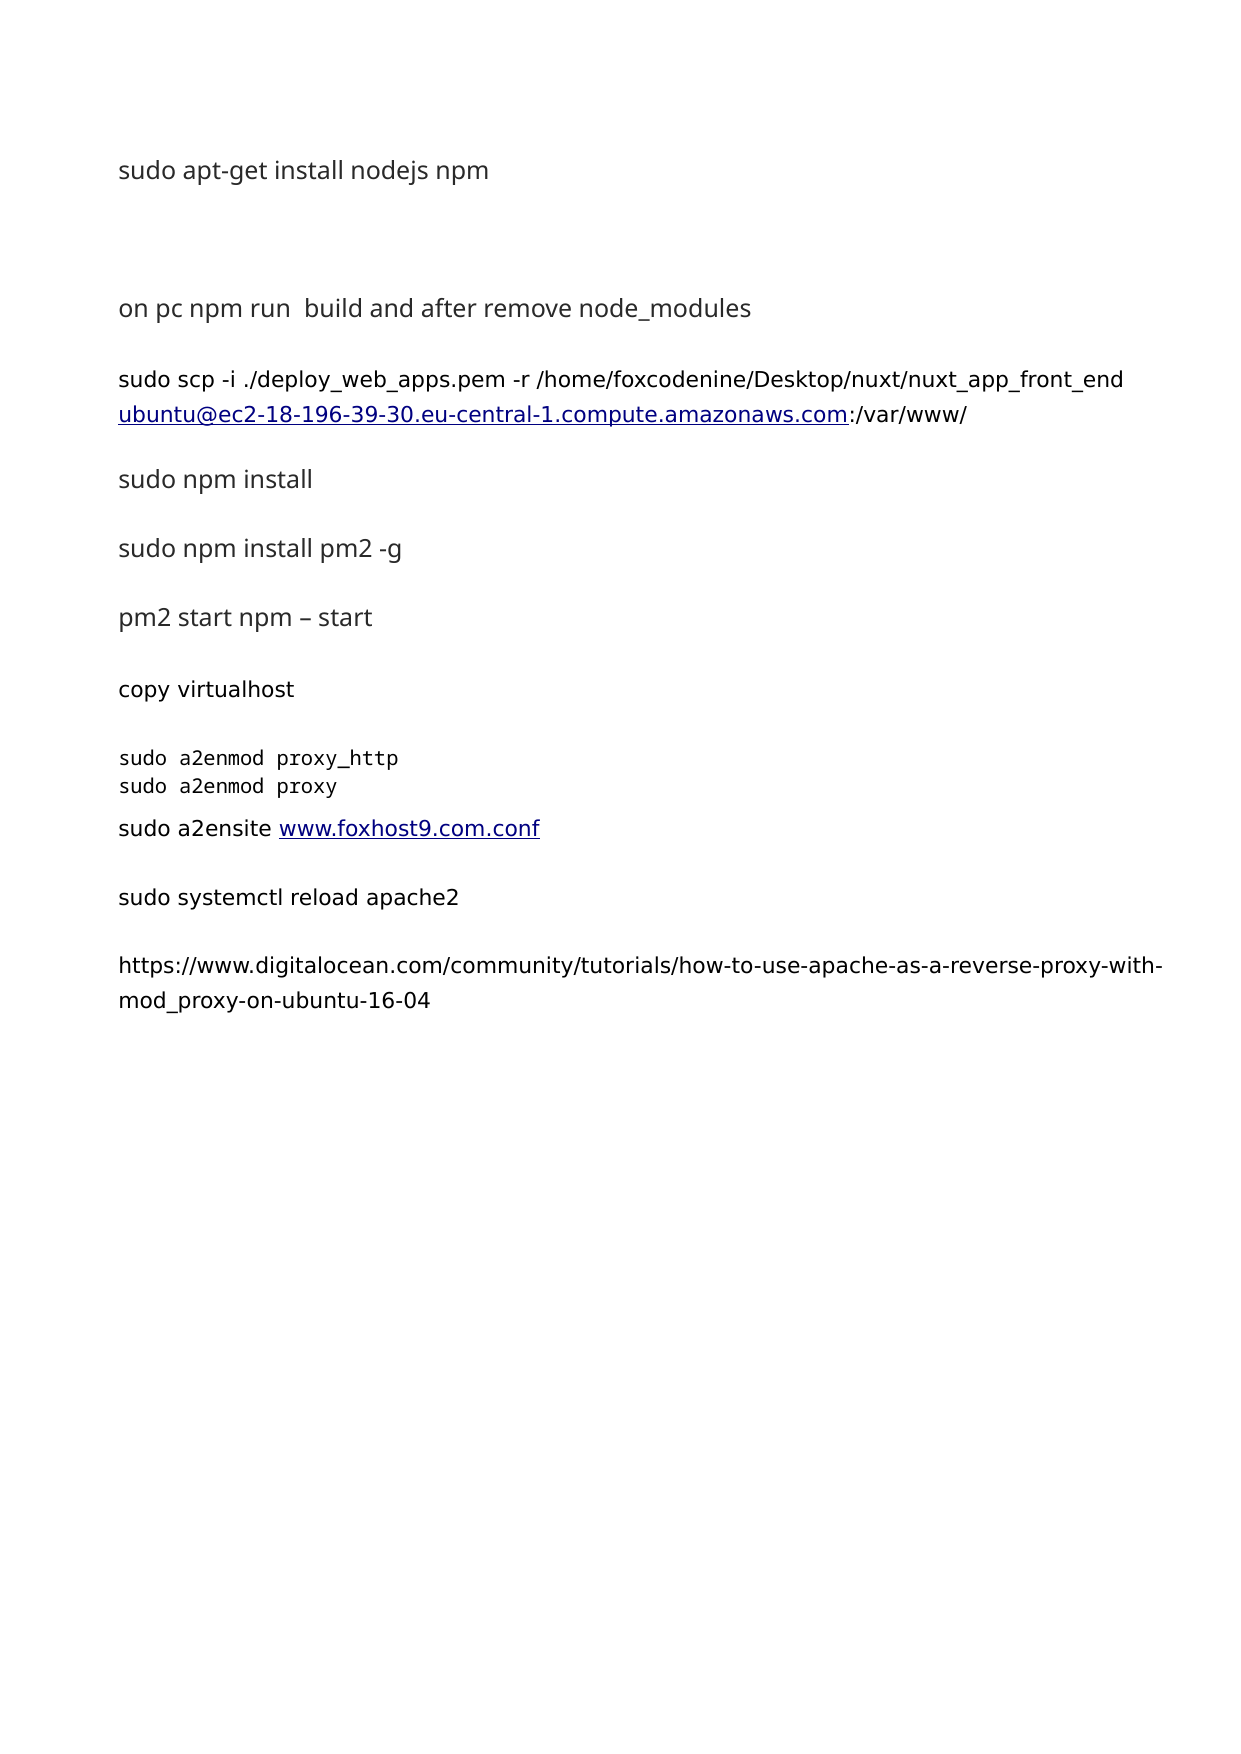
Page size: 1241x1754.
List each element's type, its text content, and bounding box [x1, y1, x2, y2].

text sudo a2enmod proxy [118, 771, 1122, 799]
text sudo a2enmod proxy_http [118, 737, 1181, 771]
text sudo a2ensite www.foxhost9.com.conf [118, 807, 1181, 842]
text copy virtualhost [118, 668, 1181, 702]
text sudo systemctl reload apache2 [118, 876, 1181, 910]
text sudo npm install [118, 462, 1181, 496]
text sudo npm install pm2 -g [118, 531, 1181, 565]
text pm2 start npm – start [118, 599, 1181, 634]
text sudo apt-get install nodejs npm [118, 152, 1181, 187]
text https://www.digitalocean.com/community/tutorials/how-to-use-apache-as-a-reverse-proxy-with-mod_proxy-on-ubuntu-16-04 [118, 945, 1181, 1013]
text sudo scp -i ./deploy_web_apps.pem -r /home/foxcodenine/Desktop/nuxt/nuxt_app_front_end ubuntu@ec2-18-196-39-30.eu-central-1.compute.amazonaws.com:/var/www/ [118, 359, 1181, 427]
text on pc npm run build and after remove node_modules [118, 290, 1181, 324]
